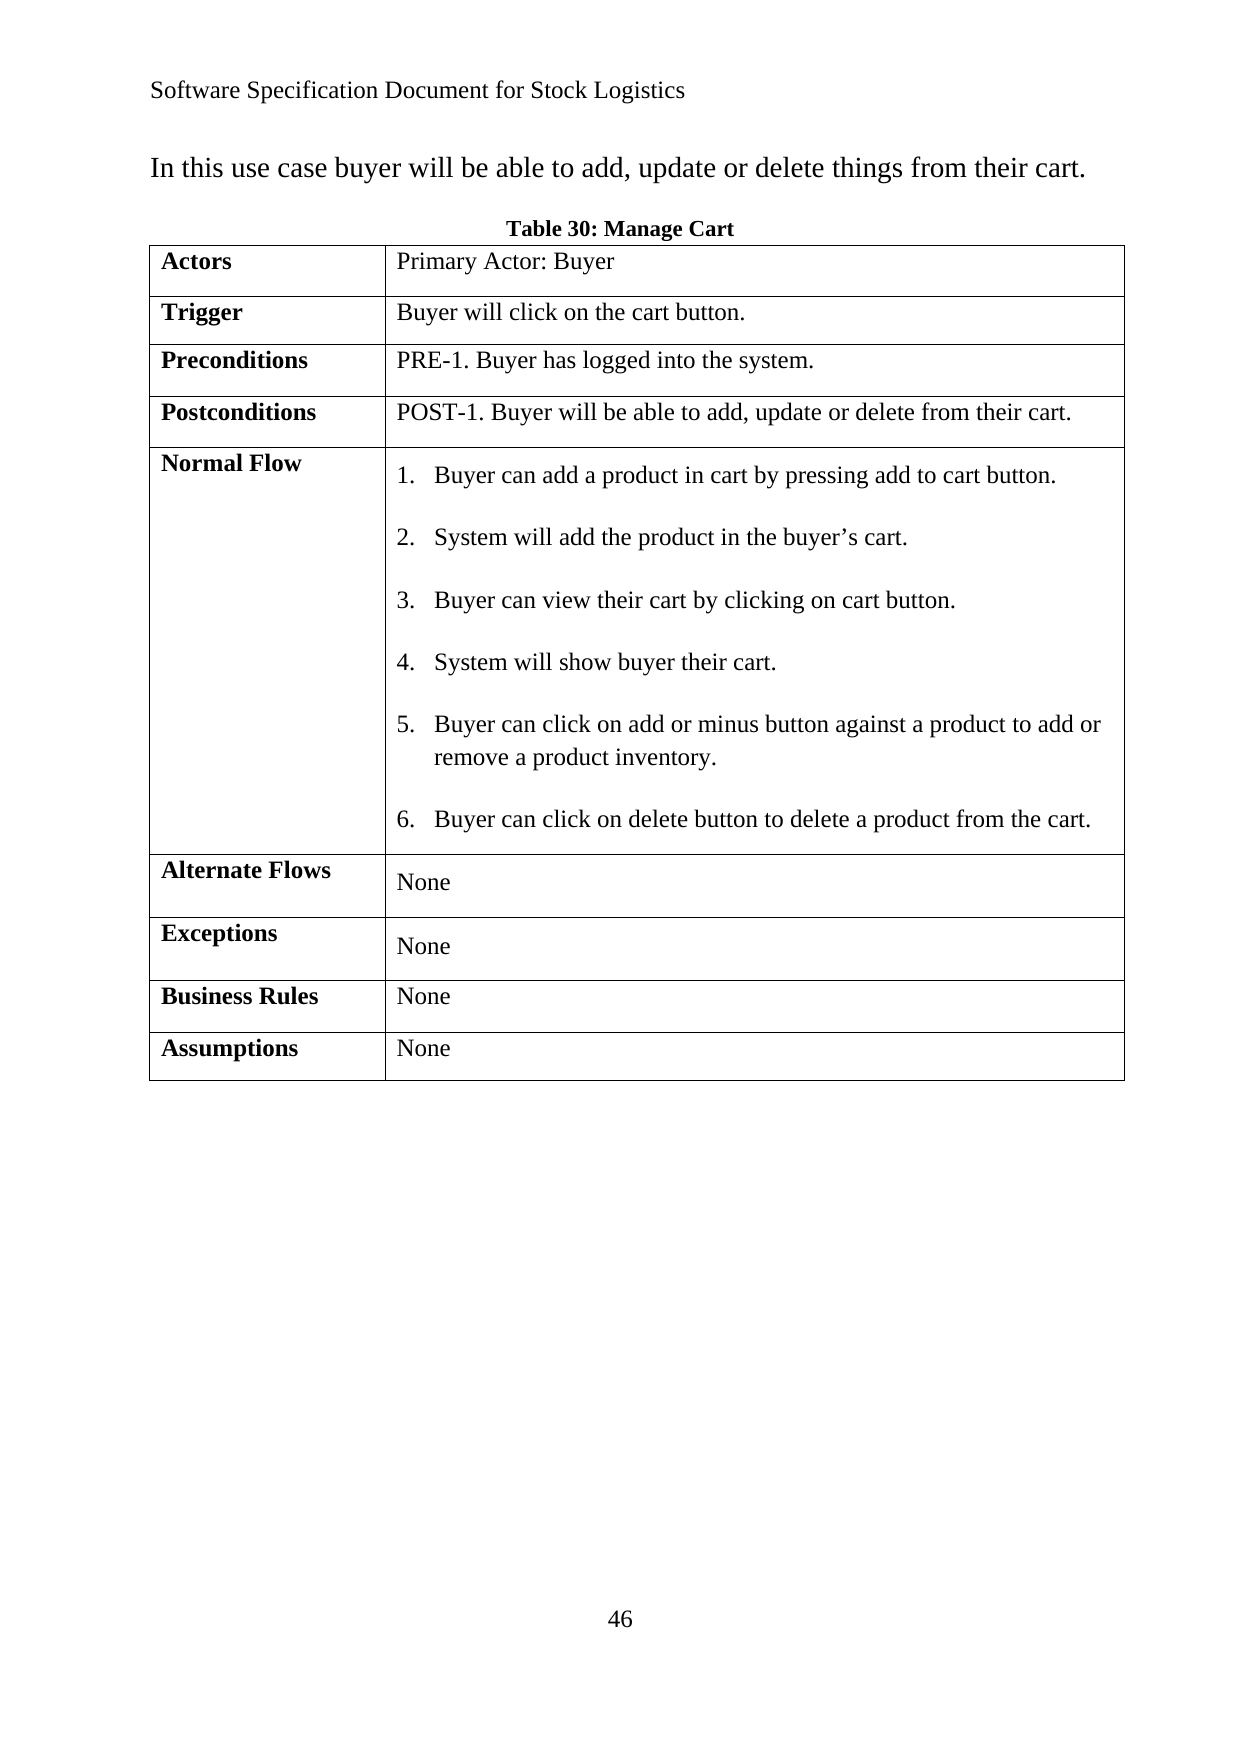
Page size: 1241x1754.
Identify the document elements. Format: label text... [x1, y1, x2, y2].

table_cell None [386, 855, 1124, 917]
table_header Primary Actor: Buyer [386, 246, 1124, 296]
table_cell PRE-1. Buyer has logged into the system. [386, 345, 1124, 396]
table_cell Buyer can add a product in cart by pressing add to cart button. System will add the product in the buyer’s cart. Buyer can view their cart by clicking on cart button. System will show buyer their cart. Buyer can click on add or minus button against a product to add or remove a product inventory. Buyer can click on delete button to delete a product from the cart. [386, 448, 1124, 854]
table_cell POST-1. Buyer will be able to add, update or delete from their cart. [386, 397, 1124, 447]
table_header Actors [150, 246, 385, 296]
table_cell None [386, 981, 1124, 1032]
table_cell Normal Flow [150, 448, 385, 854]
table_cell Exceptions [150, 918, 385, 980]
table_cell None [386, 1033, 1124, 1080]
text In this use case buyer will be able to add, update or delete things from their cart. [150, 150, 1090, 183]
table_cell Assumptions [150, 1033, 385, 1080]
table_cell Alternate Flows [150, 855, 385, 917]
table_cell Business Rules [150, 981, 385, 1032]
table_cell Trigger [150, 297, 385, 344]
table_cell Postconditions [150, 397, 385, 447]
table_cell Preconditions [150, 345, 385, 396]
text Table 30: Manage Cart [150, 215, 1090, 241]
table_cell Buyer will click on the cart button. [386, 297, 1124, 344]
table_cell None [386, 918, 1124, 980]
